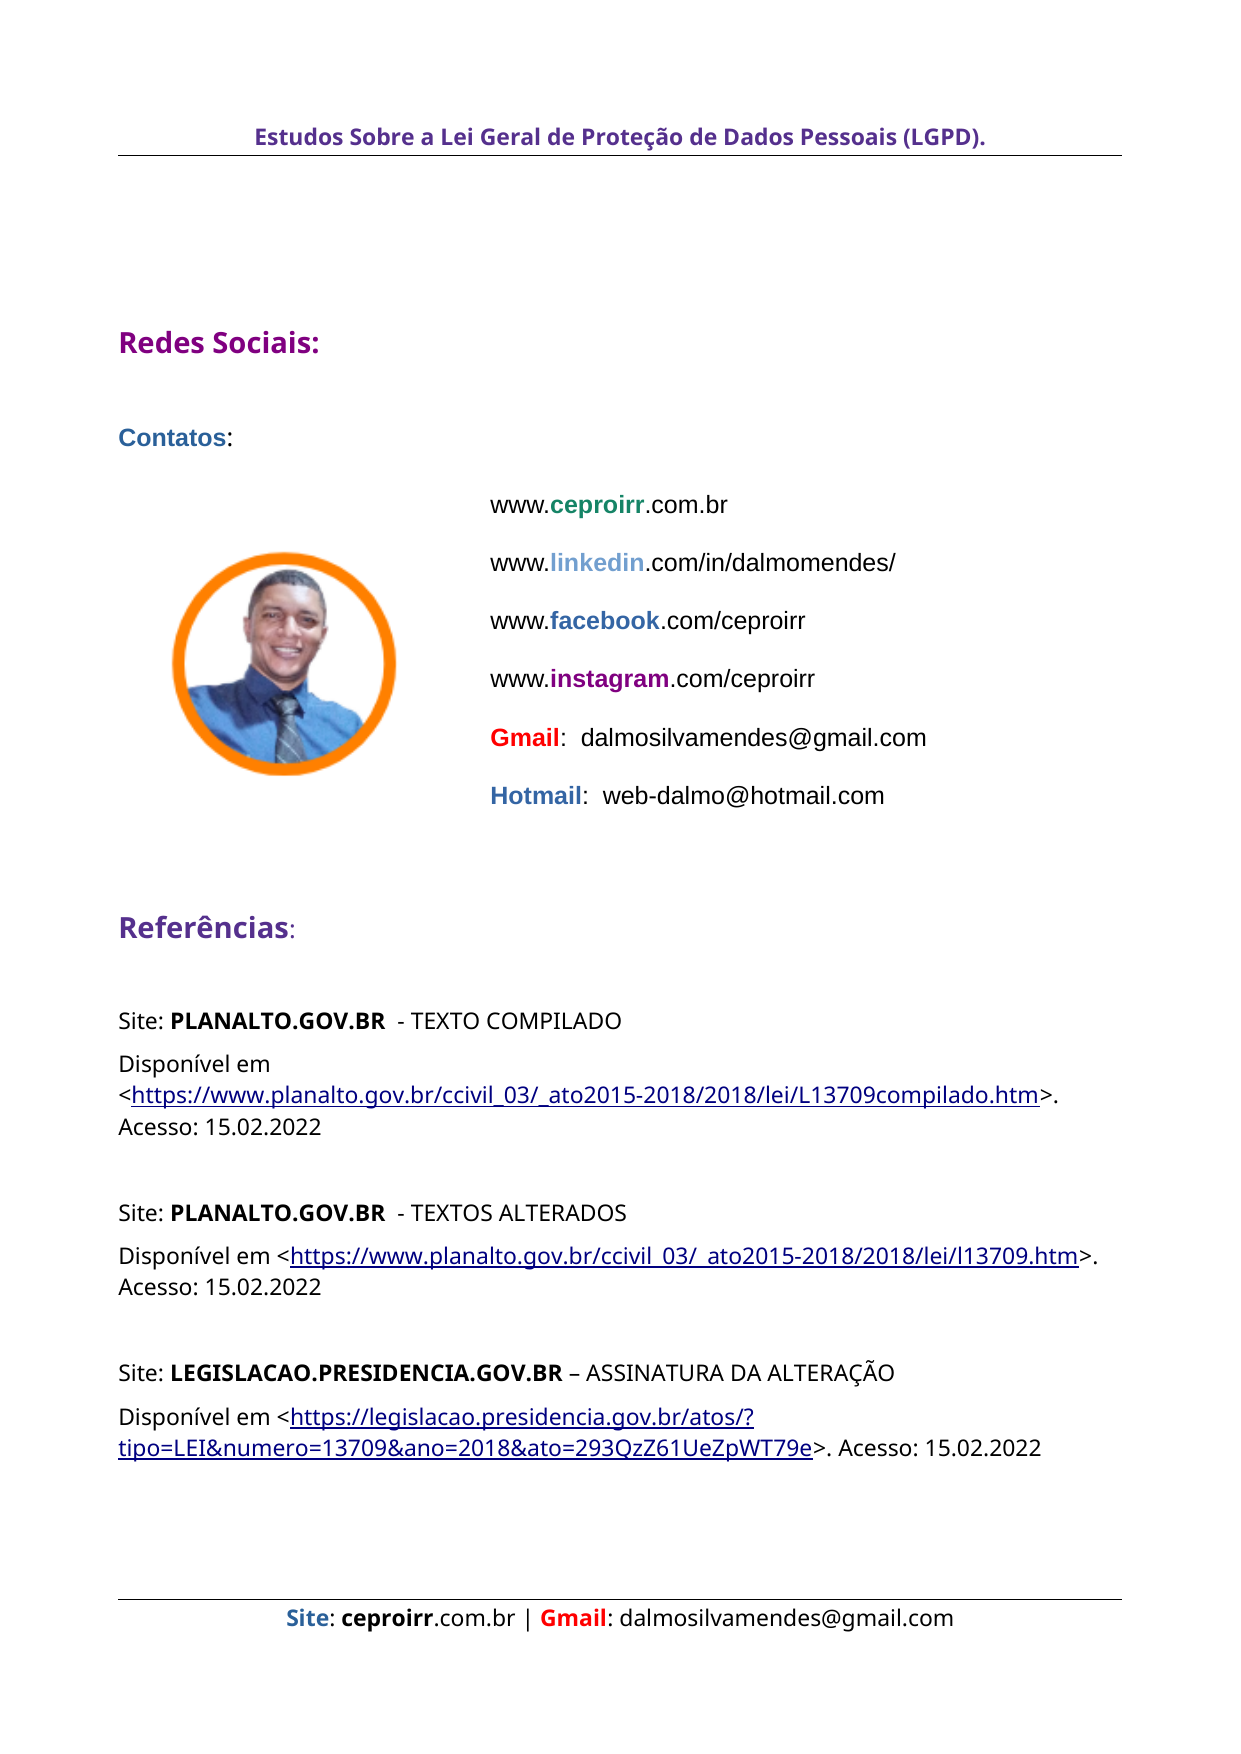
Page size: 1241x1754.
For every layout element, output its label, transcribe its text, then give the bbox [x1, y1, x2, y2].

text Site: LEGISLACAO.PRESIDENCIA.GOV.BR – ASSINATURA DA ALTERAÇÃO [118, 1357, 1122, 1388]
text www.instagram.com/ceproirr [490, 664, 1122, 693]
text www.ceproirr.com.br [490, 489, 1122, 518]
text Disponível em <https://www.planalto.gov.br/ccivil_03/_ato2015-2018/2018/lei/L13709compilado.htm>. Acesso: 15.02.2022 [118, 1048, 1122, 1142]
text Hotmail: web-dalmo@hotmail.com [490, 781, 1122, 809]
picture [310, 482, 397, 831]
text www.facebook.com/ceproirr [490, 606, 1122, 635]
text Disponível em <https://www.planalto.gov.br/ccivil_03/_ato2015-2018/2018/lei/l13709.htm>. Acesso: 15.02.2022 [118, 1240, 1122, 1302]
text www.linkedin.com/in/dalmomendes/ [490, 548, 1122, 577]
text Gmail: dalmosilvamendes@gmail.com [490, 722, 1122, 751]
text Contatos: [118, 420, 1122, 454]
text Redes Sociais: [118, 323, 1122, 362]
text Site: PLANALTO.GOV.BR - TEXTO COMPILADO [118, 1005, 1122, 1036]
text Referências: [118, 907, 1122, 947]
text Site: PLANALTO.GOV.BR - TEXTOS ALTERADOS [118, 1197, 1122, 1228]
text Disponível em <https://legislacao.presidencia.gov.br/atos/?tipo=LEI&numero=13709&ano=2018&ato=293QzZ61UeZpWT79e>. Acesso: 15.02.2022 [118, 1400, 1122, 1463]
